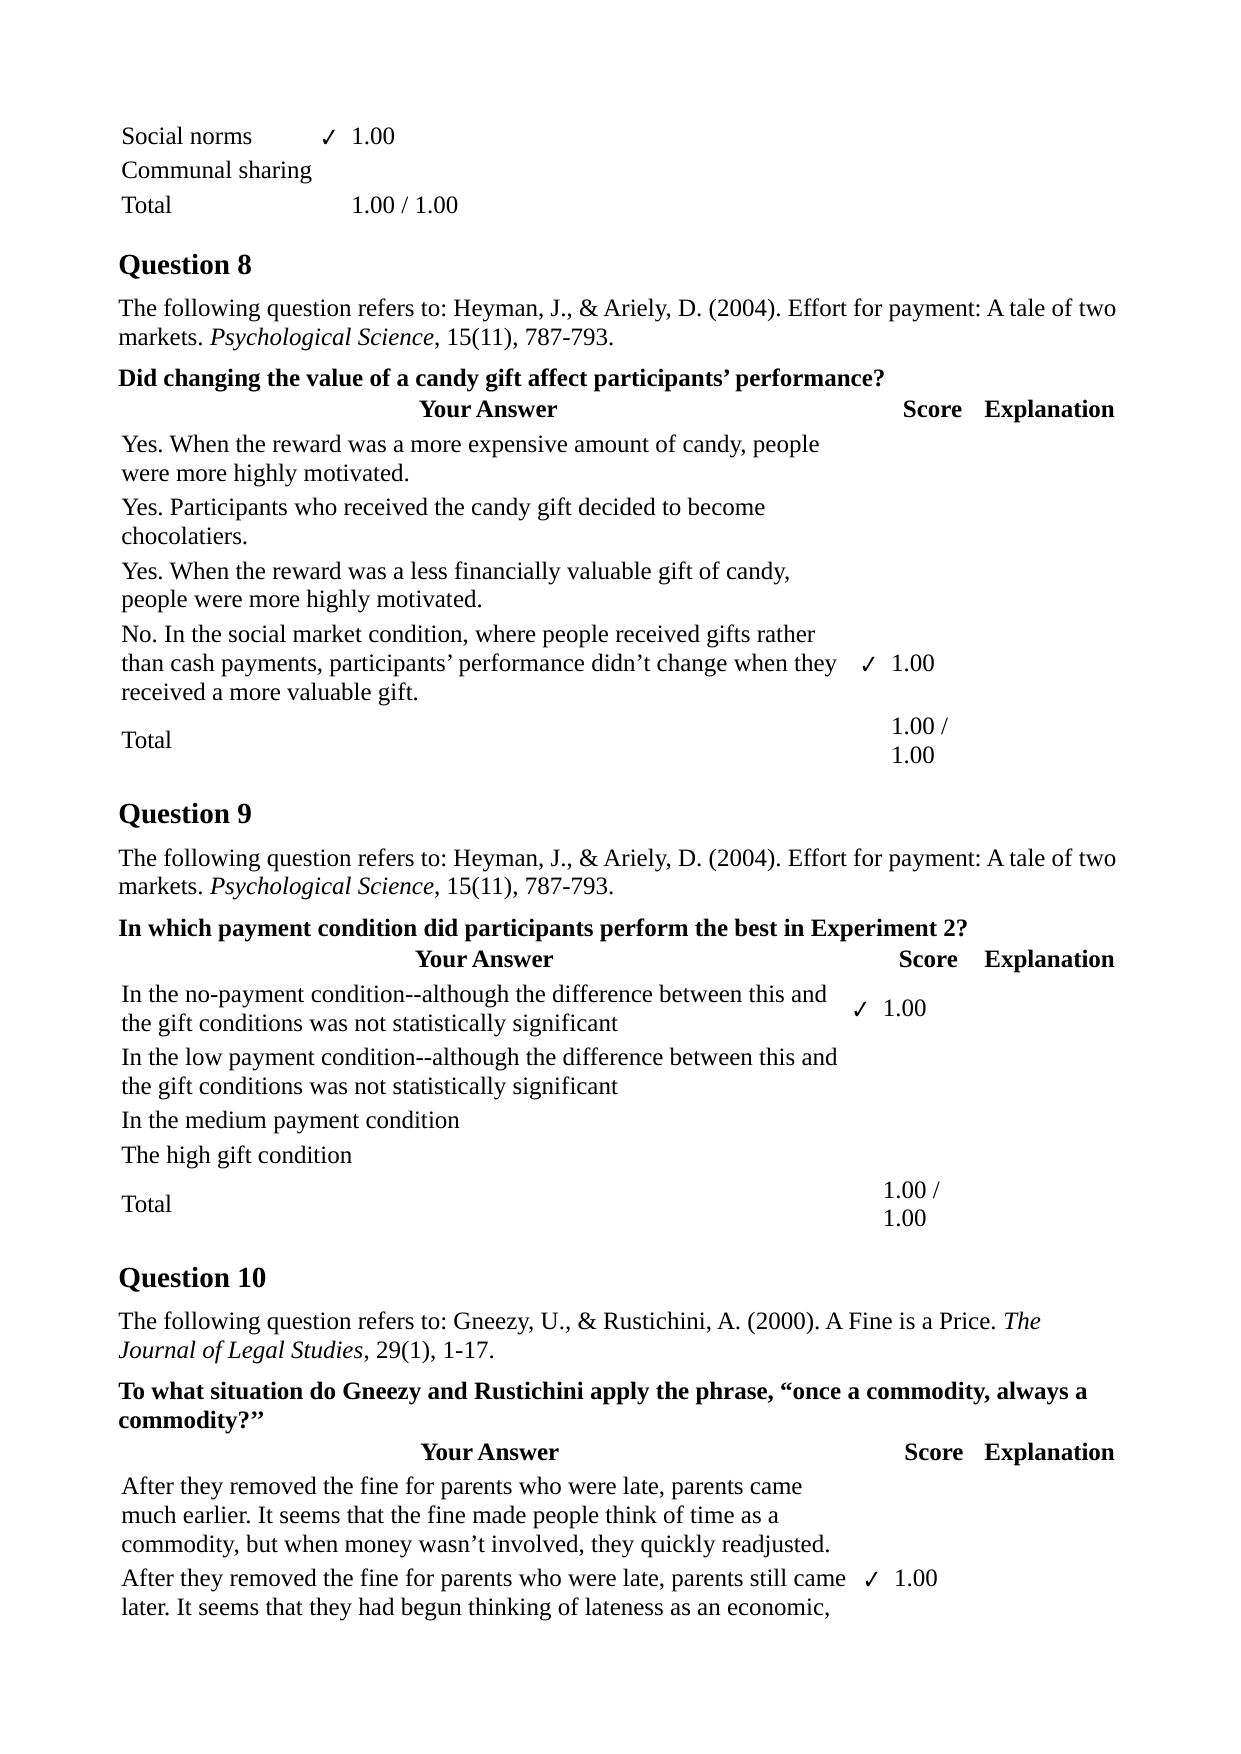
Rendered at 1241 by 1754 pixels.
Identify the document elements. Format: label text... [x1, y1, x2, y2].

table_cell ✔ [319, 118, 348, 153]
table_cell [319, 187, 348, 222]
table_cell Social norms [118, 118, 318, 153]
table_cell [880, 1137, 977, 1172]
table_cell Total [118, 187, 318, 222]
table_cell After they removed the fine for parents who were late, parents came much earlier. It seems that the fine made people think of time as a commodity, but when money wasn’t involved, they quickly readjusted. [118, 1468, 861, 1560]
table_cell [880, 1039, 977, 1103]
table_cell [977, 553, 1122, 616]
table_cell [977, 1172, 1122, 1235]
table_cell Yes. When the reward was a less financially valuable gift of candy, people were more highly motivated. [118, 553, 858, 616]
text Did changing the value of a candy gift affect participants’ performance? [118, 363, 1122, 392]
table_header Your Answer [118, 1434, 861, 1468]
table_cell [977, 426, 1122, 489]
table_cell [888, 426, 977, 489]
table_header Explanation [977, 1434, 1122, 1468]
text The following question refers to: Gneezy, U., & Rustichini, A. (2000). A Fine is a Price. The Journal of Legal Studies, 29(1), 1-17. [118, 1306, 1122, 1364]
text The following question refers to: Heyman, J., & Ariely, D. (2004). Effort for payment: A tale of two markets. Psychological Science, 15(11), 787-793. [118, 293, 1122, 350]
table_cell No. In the social market condition, where people received gifts rather than cash payments, participants’ performance didn’t change when they received a more valuable gift. [118, 616, 858, 708]
table_cell [850, 1103, 880, 1137]
table_cell [466, 118, 612, 153]
text The following question refers to: Heyman, J., & Ariely, D. (2004). Effort for payment: A tale of two markets. Psychological Science, 15(11), 787-793. [118, 843, 1122, 900]
table_cell [888, 553, 977, 616]
table_cell 1.00 [880, 976, 977, 1039]
table_cell The high gift condition [118, 1137, 850, 1172]
table_cell Total [118, 708, 858, 772]
table_cell [858, 708, 888, 772]
table_cell [977, 976, 1122, 1039]
table_cell [977, 616, 1122, 708]
table_cell [861, 1468, 891, 1560]
table_cell In the low payment condition--although the difference between this and the gift conditions was not statistically significant [118, 1039, 850, 1103]
table_cell [319, 153, 348, 187]
table_cell ✔ [850, 976, 880, 1039]
table_cell [977, 708, 1122, 772]
table_cell ✔ [861, 1560, 891, 1624]
table_cell [850, 1137, 880, 1172]
table_header Explanation [977, 392, 1122, 426]
table_cell [891, 1468, 977, 1560]
table_cell In the no-payment condition--although the difference between this and the gift conditions was not statistically significant [118, 976, 850, 1039]
table_cell [977, 1039, 1122, 1103]
table_cell [466, 187, 612, 222]
table_cell Yes. When the reward was a more expensive amount of candy, people were more highly motivated. [118, 426, 858, 489]
subtitle Question 10 [118, 1260, 1122, 1294]
table_cell [348, 153, 466, 187]
table_cell Communal sharing [118, 153, 318, 187]
table_header Score [888, 392, 977, 426]
table_cell [888, 490, 977, 553]
table_cell 1.00 [348, 118, 466, 153]
table_cell 1.00 / 1.00 [348, 187, 466, 222]
text In which payment condition did participants perform the best in Experiment 2? [118, 913, 1122, 941]
table_cell [850, 1172, 880, 1235]
table_header [858, 392, 888, 426]
table_cell [858, 490, 888, 553]
table_cell After they removed the fine for parents who were late, parents still came later. It seems that they had begun thinking of lateness as an economic, [118, 1560, 861, 1624]
table_header Score [891, 1434, 977, 1468]
table_cell [880, 1103, 977, 1137]
table_cell [977, 1103, 1122, 1137]
table_cell 1.00 / 1.00 [880, 1172, 977, 1235]
table_cell [977, 1137, 1122, 1172]
table_cell In the medium payment condition [118, 1103, 850, 1137]
table_header [850, 941, 880, 976]
table_header [861, 1434, 891, 1468]
subtitle Question 8 [118, 247, 1122, 280]
table_cell [858, 426, 888, 489]
table_cell 1.00 / 1.00 [888, 708, 977, 772]
table_cell [858, 553, 888, 616]
table_cell 1.00 [891, 1560, 977, 1624]
subtitle Question 9 [118, 797, 1122, 830]
table_cell [977, 1468, 1122, 1560]
table_cell [977, 490, 1122, 553]
table_header Explanation [977, 941, 1122, 976]
table_cell ✔ [858, 616, 888, 708]
table_cell 1.00 [888, 616, 977, 708]
table_cell [850, 1039, 880, 1103]
table_cell Yes. Participants who received the candy gift decided to become chocolatiers. [118, 490, 858, 553]
table_header Your Answer [118, 392, 858, 426]
table_cell [977, 1560, 1122, 1624]
text To what situation do Gneezy and Rustichini apply the phrase, “once a commodity, always a commodity?’’ [118, 1376, 1122, 1434]
table_header Your Answer [118, 941, 850, 976]
table_cell [466, 153, 612, 187]
table_cell Total [118, 1172, 850, 1235]
table_header Score [880, 941, 977, 976]
